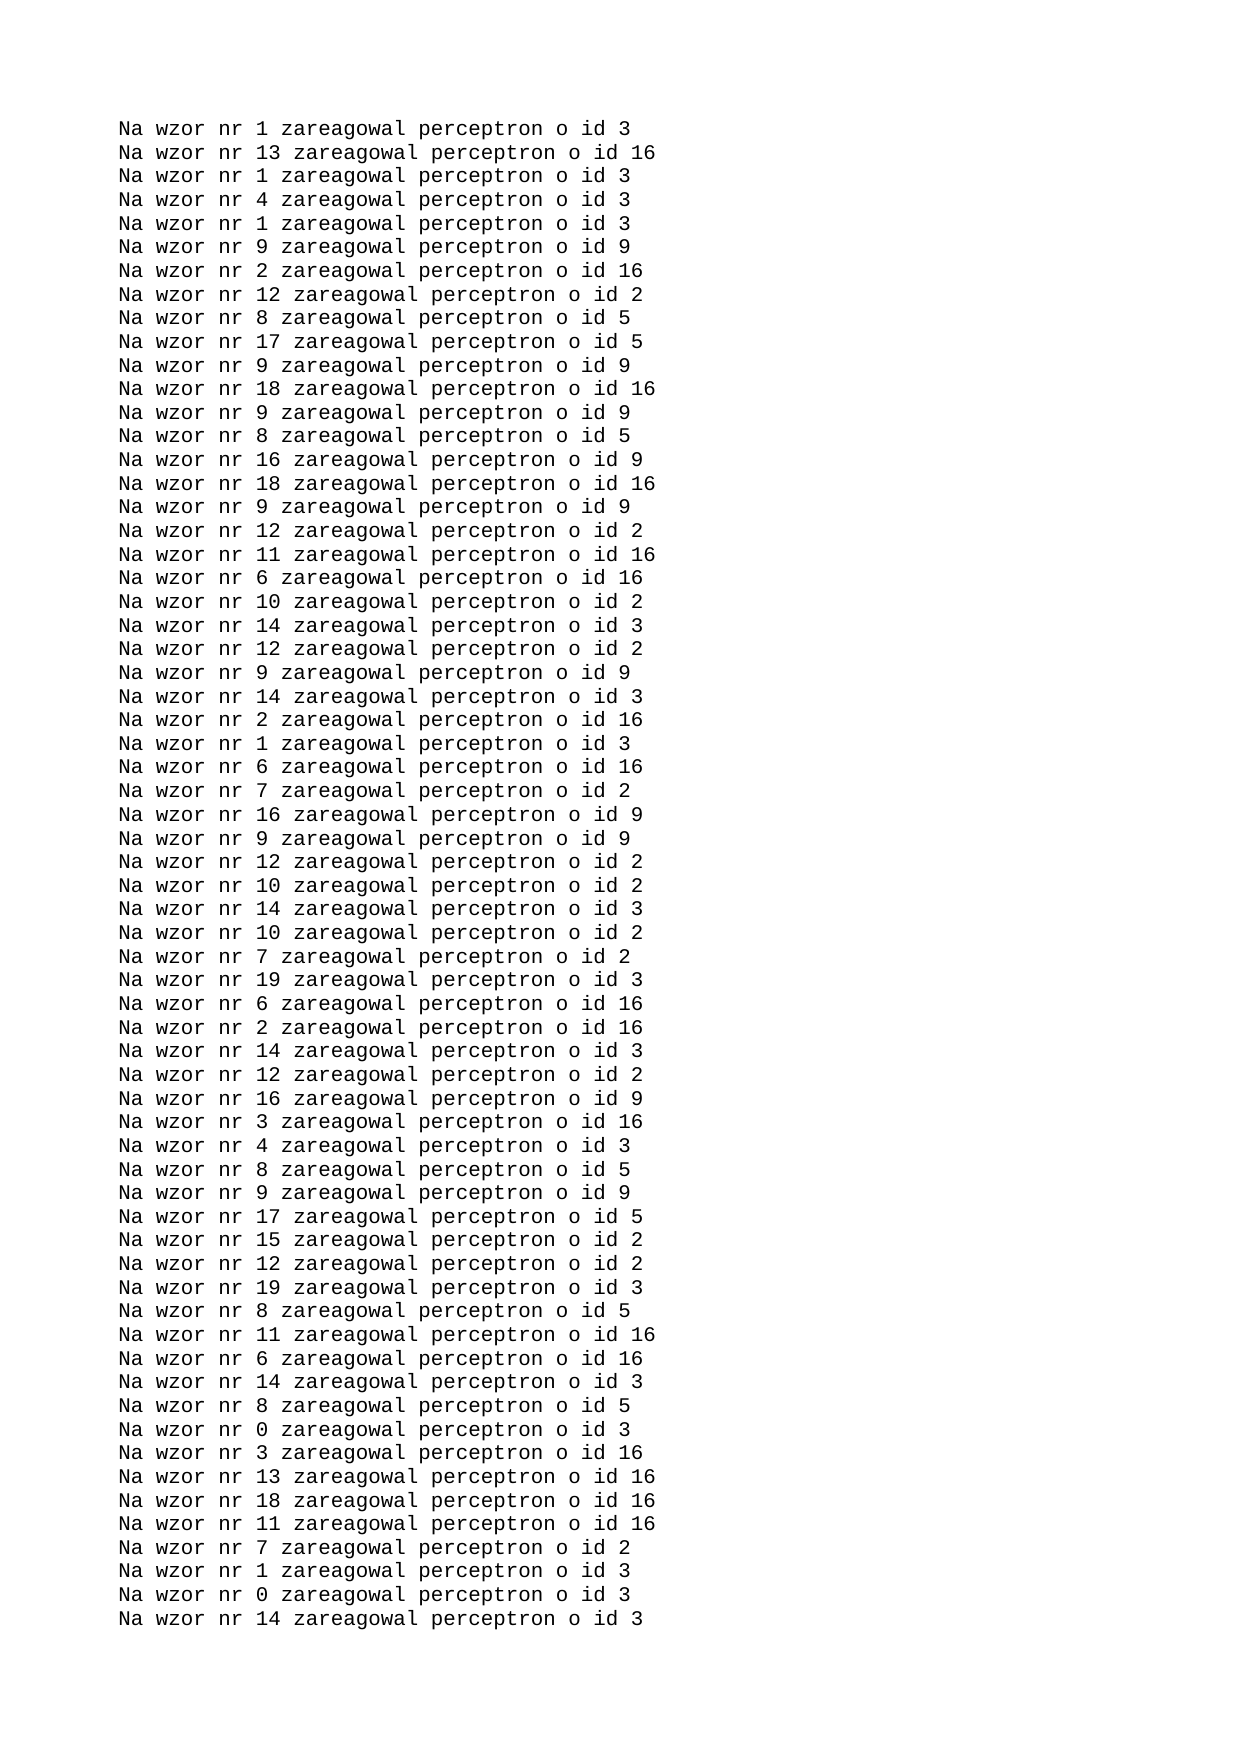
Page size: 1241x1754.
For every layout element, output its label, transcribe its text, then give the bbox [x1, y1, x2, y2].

text Na wzor nr 1 zareagowal perceptron o id 3 [118, 213, 1122, 236]
text Na wzor nr 19 zareagowal perceptron o id 3 [118, 969, 1122, 993]
text Na wzor nr 6 zareagowal perceptron o id 16 [118, 567, 1122, 591]
text Na wzor nr 1 zareagowal perceptron o id 3 [118, 165, 1122, 189]
text Na wzor nr 1 zareagowal perceptron o id 3 [118, 118, 1122, 142]
text Na wzor nr 18 zareagowal perceptron o id 16 [118, 473, 1122, 496]
text Na wzor nr 10 zareagowal perceptron o id 2 [118, 875, 1122, 898]
text Na wzor nr 12 zareagowal perceptron o id 2 [118, 638, 1122, 662]
text Na wzor nr 19 zareagowal perceptron o id 3 [118, 1277, 1122, 1300]
text Na wzor nr 8 zareagowal perceptron o id 5 [118, 307, 1122, 331]
text Na wzor nr 16 zareagowal perceptron o id 9 [118, 449, 1122, 473]
text Na wzor nr 12 zareagowal perceptron o id 2 [118, 284, 1122, 307]
text Na wzor nr 7 zareagowal perceptron o id 2 [118, 1537, 1122, 1561]
text Na wzor nr 12 zareagowal perceptron o id 2 [118, 1064, 1122, 1088]
text Na wzor nr 13 zareagowal perceptron o id 16 [118, 1466, 1122, 1489]
text Na wzor nr 4 zareagowal perceptron o id 3 [118, 1135, 1122, 1158]
text Na wzor nr 17 zareagowal perceptron o id 5 [118, 1206, 1122, 1229]
text Na wzor nr 12 zareagowal perceptron o id 2 [118, 851, 1122, 875]
text Na wzor nr 6 zareagowal perceptron o id 16 [118, 993, 1122, 1017]
text Na wzor nr 9 zareagowal perceptron o id 9 [118, 236, 1122, 260]
text Na wzor nr 9 zareagowal perceptron o id 9 [118, 662, 1122, 686]
text Na wzor nr 11 zareagowal perceptron o id 16 [118, 1513, 1122, 1537]
text Na wzor nr 12 zareagowal perceptron o id 2 [118, 1253, 1122, 1277]
text Na wzor nr 9 zareagowal perceptron o id 9 [118, 827, 1122, 851]
text Na wzor nr 1 zareagowal perceptron o id 3 [118, 733, 1122, 757]
text Na wzor nr 11 zareagowal perceptron o id 16 [118, 1324, 1122, 1348]
text Na wzor nr 4 zareagowal perceptron o id 3 [118, 189, 1122, 213]
text Na wzor nr 10 zareagowal perceptron o id 2 [118, 922, 1122, 946]
text Na wzor nr 0 zareagowal perceptron o id 3 [118, 1584, 1122, 1608]
text Na wzor nr 7 zareagowal perceptron o id 2 [118, 946, 1122, 969]
text Na wzor nr 11 zareagowal perceptron o id 16 [118, 544, 1122, 567]
text Na wzor nr 9 zareagowal perceptron o id 9 [118, 1182, 1122, 1206]
text Na wzor nr 2 zareagowal perceptron o id 16 [118, 260, 1122, 284]
text Na wzor nr 16 zareagowal perceptron o id 9 [118, 1088, 1122, 1111]
text Na wzor nr 14 zareagowal perceptron o id 3 [118, 898, 1122, 922]
text Na wzor nr 14 zareagowal perceptron o id 3 [118, 1371, 1122, 1395]
text Na wzor nr 9 zareagowal perceptron o id 9 [118, 402, 1122, 426]
text Na wzor nr 13 zareagowal perceptron o id 16 [118, 142, 1122, 165]
text Na wzor nr 18 zareagowal perceptron o id 16 [118, 378, 1122, 402]
text Na wzor nr 2 zareagowal perceptron o id 16 [118, 1017, 1122, 1040]
text Na wzor nr 3 zareagowal perceptron o id 16 [118, 1111, 1122, 1135]
text Na wzor nr 9 zareagowal perceptron o id 9 [118, 496, 1122, 520]
text Na wzor nr 16 zareagowal perceptron o id 9 [118, 804, 1122, 827]
text Na wzor nr 6 zareagowal perceptron o id 16 [118, 1348, 1122, 1371]
text Na wzor nr 8 zareagowal perceptron o id 5 [118, 1300, 1122, 1324]
text Na wzor nr 9 zareagowal perceptron o id 9 [118, 354, 1122, 378]
text Na wzor nr 12 zareagowal perceptron o id 2 [118, 520, 1122, 544]
text Na wzor nr 14 zareagowal perceptron o id 3 [118, 615, 1122, 638]
text Na wzor nr 0 zareagowal perceptron o id 3 [118, 1419, 1122, 1442]
text Na wzor nr 8 zareagowal perceptron o id 5 [118, 1158, 1122, 1182]
text Na wzor nr 10 zareagowal perceptron o id 2 [118, 591, 1122, 615]
text Na wzor nr 2 zareagowal perceptron o id 16 [118, 709, 1122, 733]
text Na wzor nr 7 zareagowal perceptron o id 2 [118, 780, 1122, 804]
text Na wzor nr 8 zareagowal perceptron o id 5 [118, 426, 1122, 449]
text Na wzor nr 15 zareagowal perceptron o id 2 [118, 1229, 1122, 1253]
text Na wzor nr 14 zareagowal perceptron o id 3 [118, 686, 1122, 709]
text Na wzor nr 8 zareagowal perceptron o id 5 [118, 1395, 1122, 1419]
text Na wzor nr 3 zareagowal perceptron o id 16 [118, 1442, 1122, 1466]
text Na wzor nr 6 zareagowal perceptron o id 16 [118, 757, 1122, 780]
text Na wzor nr 17 zareagowal perceptron o id 5 [118, 331, 1122, 354]
text Na wzor nr 1 zareagowal perceptron o id 3 [118, 1561, 1122, 1584]
text Na wzor nr 14 zareagowal perceptron o id 3 [118, 1040, 1122, 1064]
text Na wzor nr 18 zareagowal perceptron o id 16 [118, 1489, 1122, 1513]
text Na wzor nr 14 zareagowal perceptron o id 3 [118, 1608, 1122, 1631]
